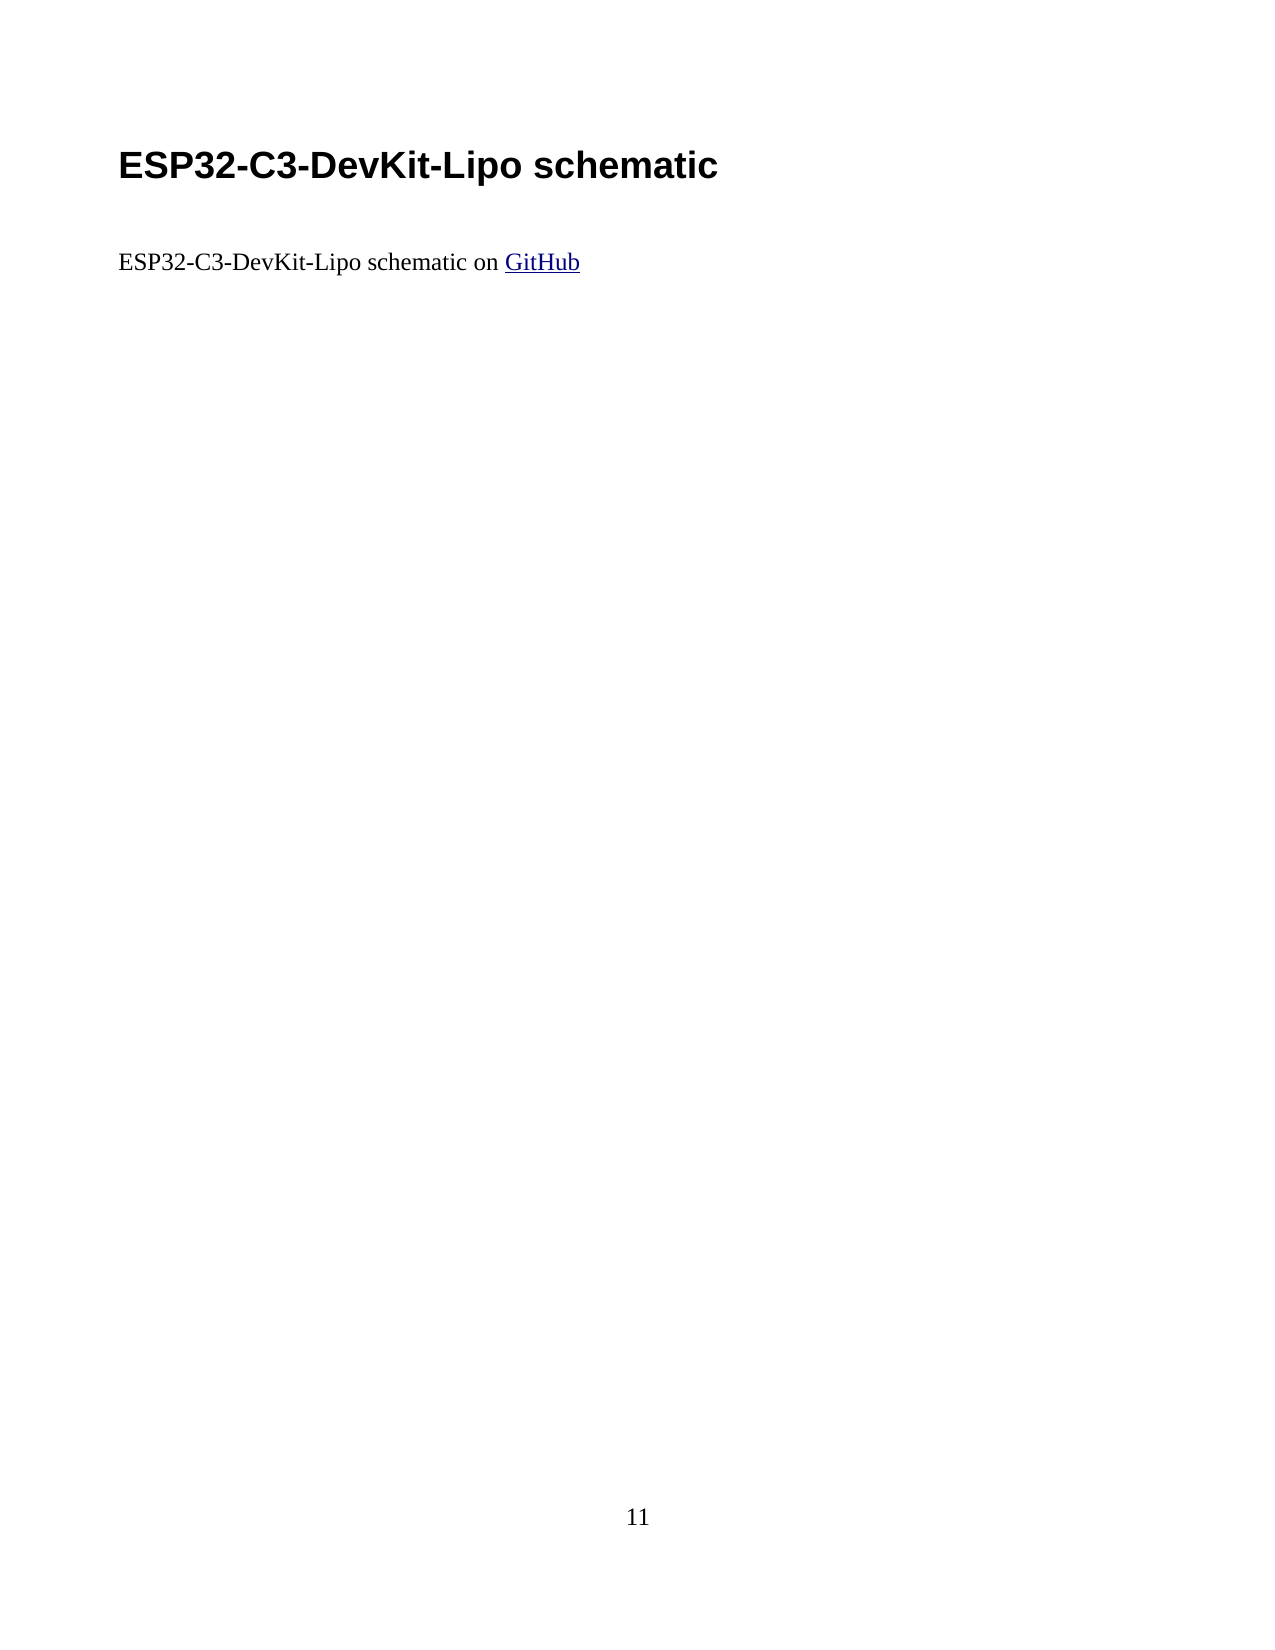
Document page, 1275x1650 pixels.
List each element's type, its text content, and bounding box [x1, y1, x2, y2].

subtitle ESP32-C3-DevKit-Lipo schematic on GitHub [118, 247, 1157, 276]
subtitle ESP32-C3-DevKit-Lipo schematic [118, 143, 1157, 187]
